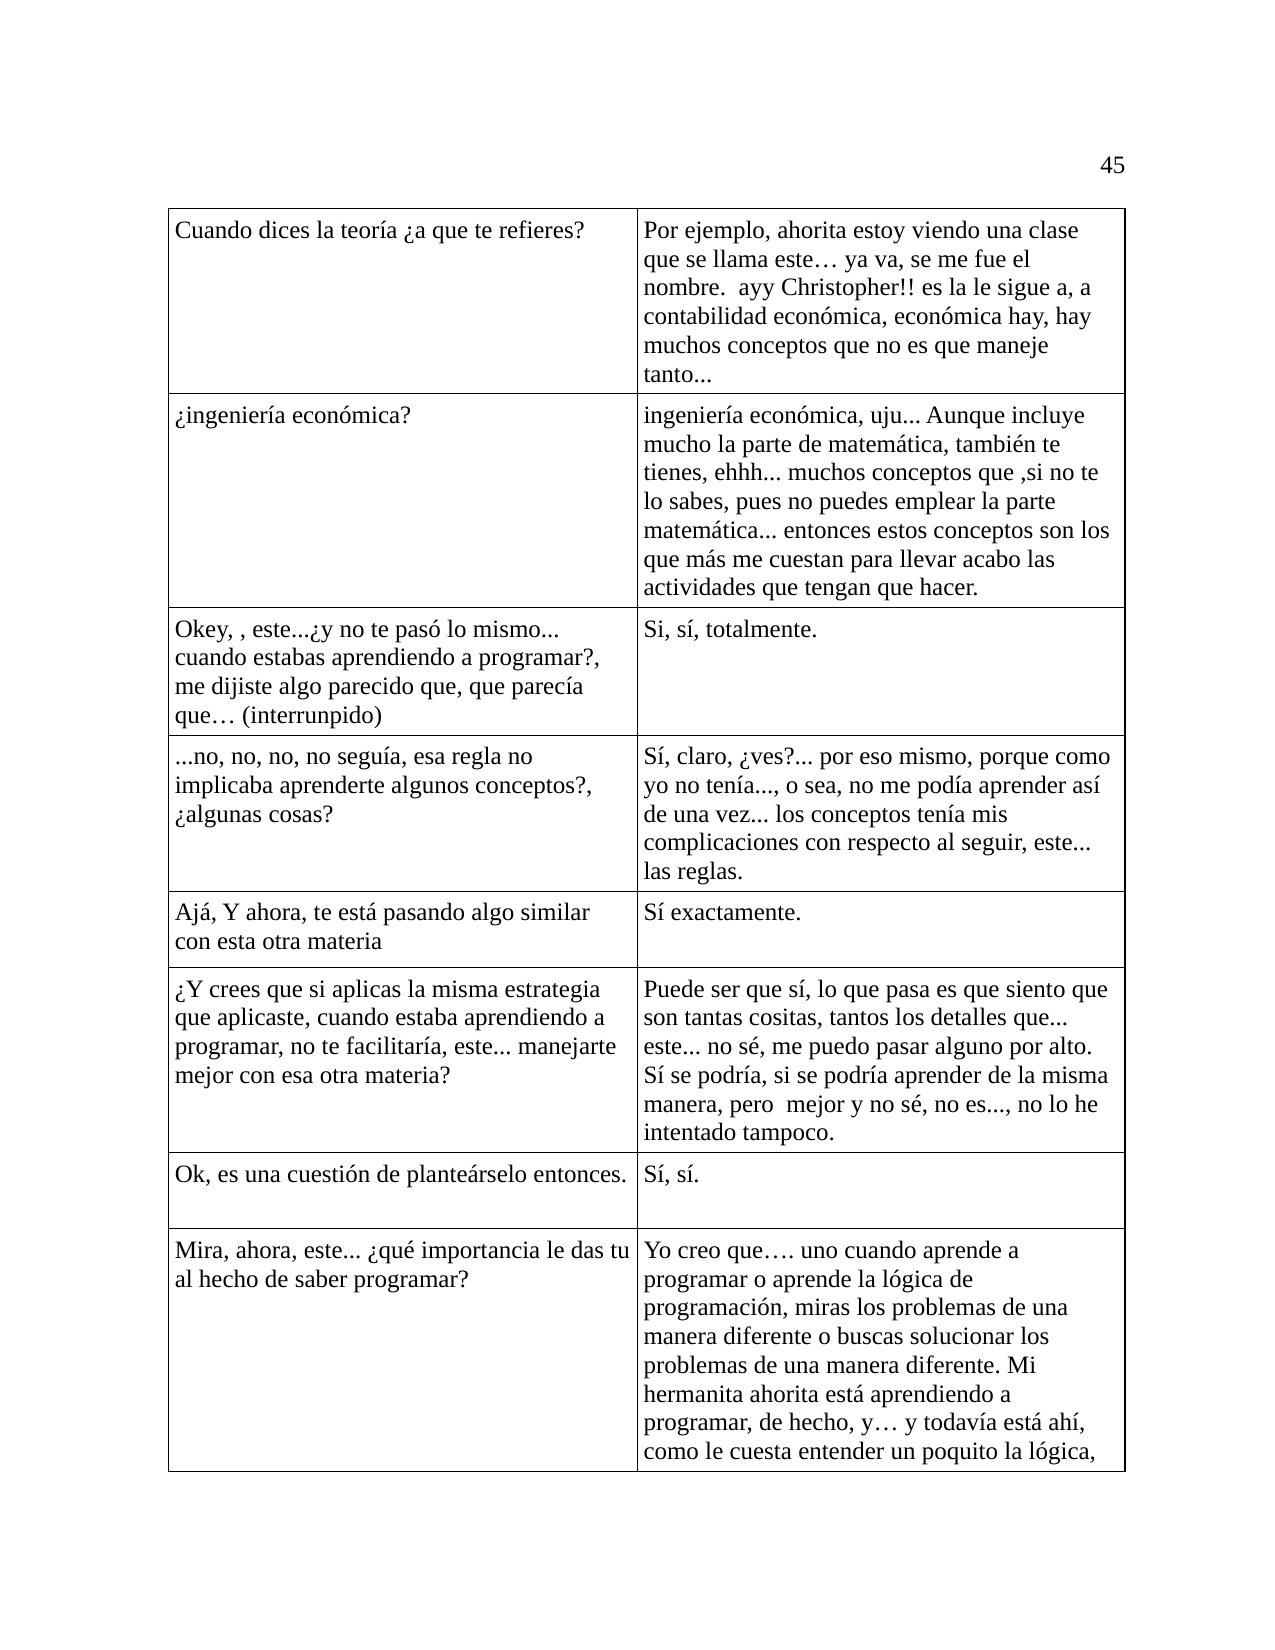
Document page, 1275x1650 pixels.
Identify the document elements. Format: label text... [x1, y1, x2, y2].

table_cell Mira, ahora, este... ¿qué importancia le das tu al hecho de saber programar? [169, 1229, 637, 1471]
table_cell Cuando dices la teoría ¿a que te refieres? [169, 209, 637, 393]
table_cell ¿Y crees que si aplicas la misma estrategia que aplicaste, cuando estaba aprendiendo a programar, no te facilitaría, este... manejarte mejor con esa otra materia? [169, 968, 637, 1152]
table_cell Yo creo que…. uno cuando aprende a programar o aprende la lógica de programación, miras los problemas de una manera diferente o buscas solucionar los problemas de una manera diferente. Mi hermanita ahorita está aprendiendo a programar, de hecho, y… y todavía está ahí, como le cuesta entender un poquito la lógica, [638, 1229, 1124, 1471]
table_cell Ajá, Y ahora, te está pasando algo similar con esta otra materia [169, 892, 637, 967]
table_cell Sí exactamente. [638, 892, 1124, 967]
table_cell Por ejemplo, ahorita estoy viendo una clase que se llama este… ya va, se me fue el nombre. ayy Christopher!! es la le sigue a, a contabilidad económica, económica hay, hay muchos conceptos que no es que maneje tanto... [638, 209, 1124, 393]
table_cell Okey, , este...¿y no te pasó lo mismo... cuando estabas aprendiendo a programar?, me dijiste algo parecido que, que parecía que… (interrunpido) [169, 608, 637, 734]
table_cell Si, sí, totalmente. [638, 608, 1124, 734]
table_cell ...no, no, no, no seguía, esa regla no implicaba aprenderte algunos conceptos?, ¿algunas cosas? [169, 736, 637, 891]
table_cell Sí, sí. [638, 1153, 1124, 1228]
table_cell Sí, claro, ¿ves?... por eso mismo, porque como yo no tenía..., o sea, no me podía aprender así de una vez... los conceptos tenía mis complicaciones con respecto al seguir, este... las reglas. [638, 736, 1124, 891]
table_cell Puede ser que sí, lo que pasa es que siento que son tantas cositas, tantos los detalles que... este... no sé, me puedo pasar alguno por alto. Sí se podría, si se podría aprender de la misma manera, pero mejor y no sé, no es..., no lo he intentado tampoco. [638, 968, 1124, 1152]
table_cell ingeniería económica, uju... Aunque incluye mucho la parte de matemática, también te tienes, ehhh... muchos conceptos que ,si no te lo sabes, pues no puedes emplear la parte matemática... entonces estos conceptos son los que más me cuestan para llevar acabo las actividades que tengan que hacer. [638, 394, 1124, 607]
table_cell Ok, es una cuestión de planteárselo entonces. [169, 1153, 637, 1228]
table_cell ¿ingeniería económica? [169, 394, 637, 607]
